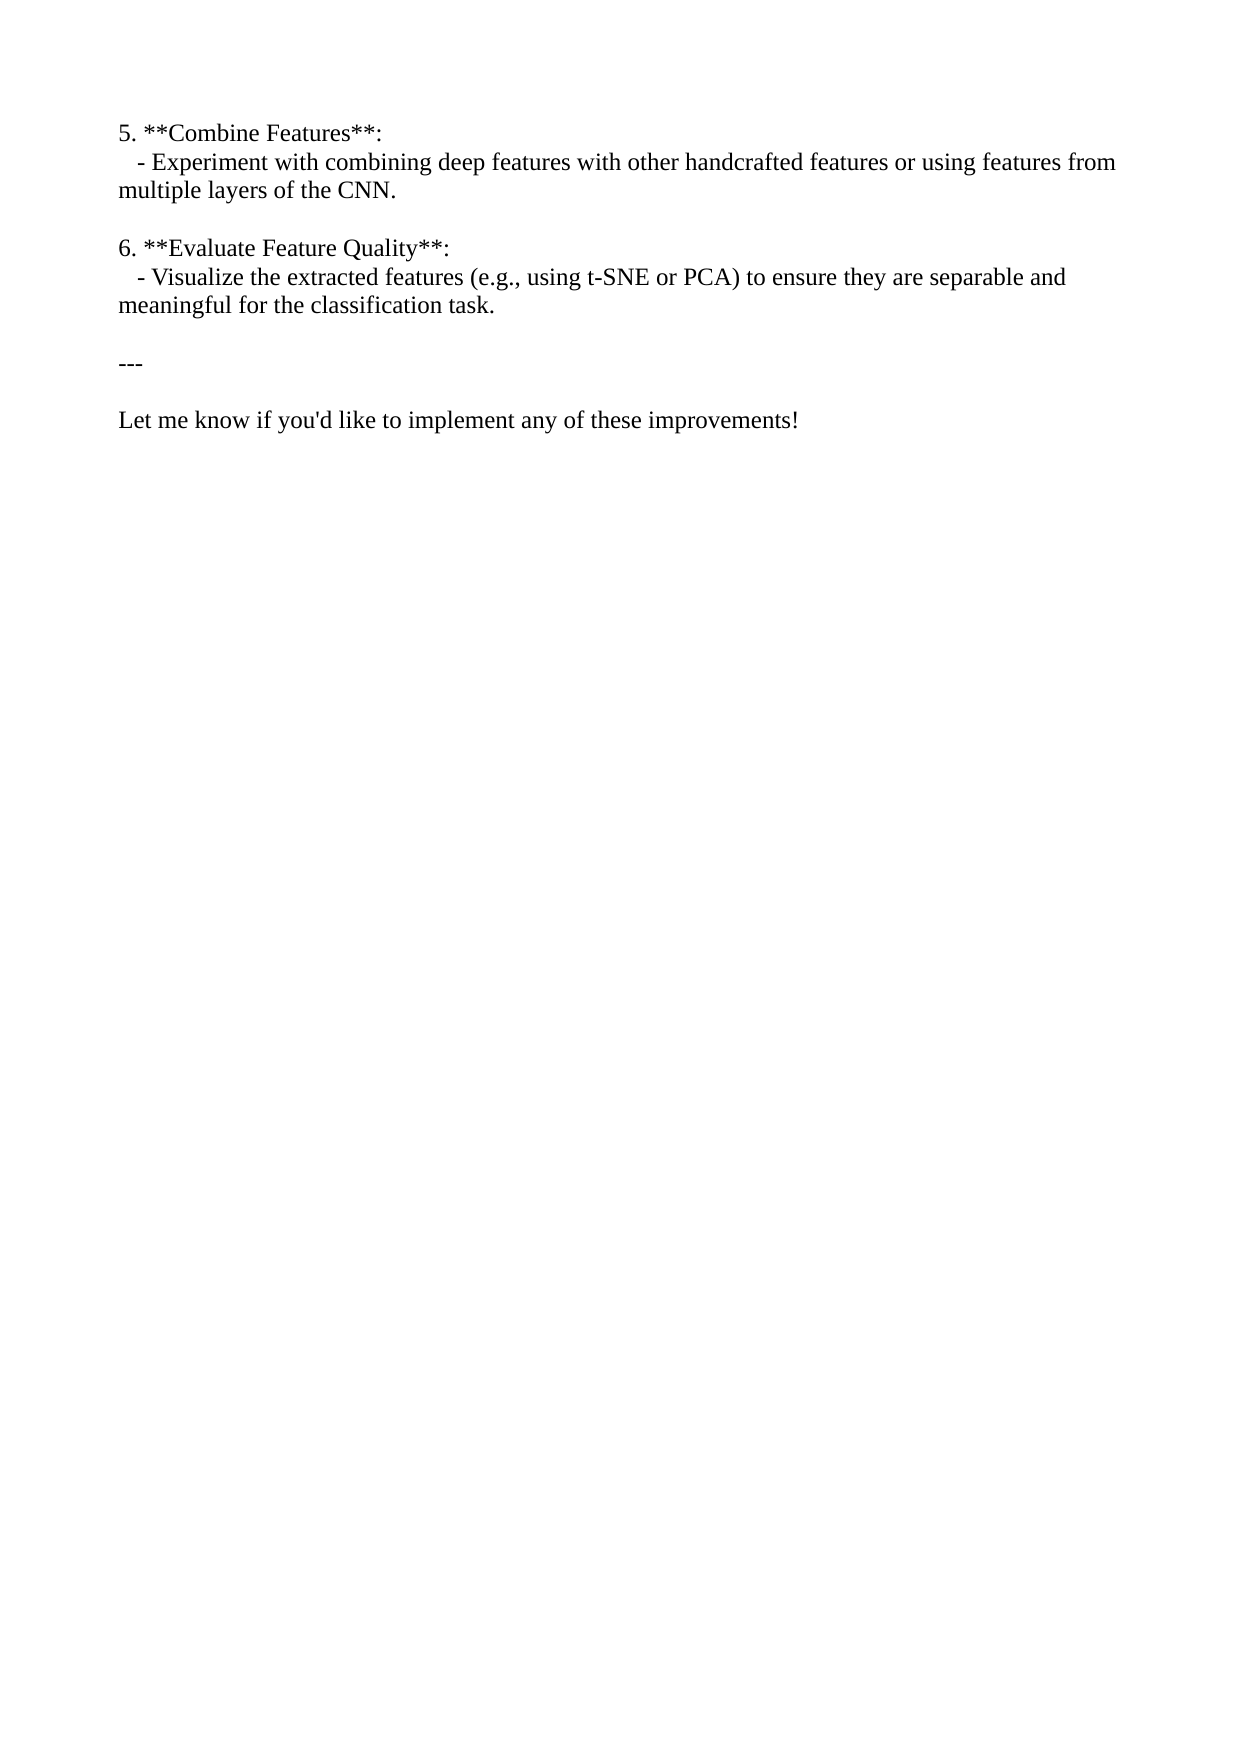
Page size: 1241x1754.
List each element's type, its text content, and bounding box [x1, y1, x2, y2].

text 6. **Evaluate Feature Quality**: [118, 233, 1122, 262]
text - Experiment with combining deep features with other handcrafted features or using features from multiple layers of the CNN. [118, 147, 1122, 204]
text - Visualize the extracted features (e.g., using t-SNE or PCA) to ensure they are separable and meaningful for the classification task. [118, 262, 1122, 319]
text 5. **Combine Features**: [118, 118, 1122, 147]
text Let me know if you'd like to implement any of these improvements! [118, 406, 1122, 434]
text --- [118, 348, 1122, 377]
